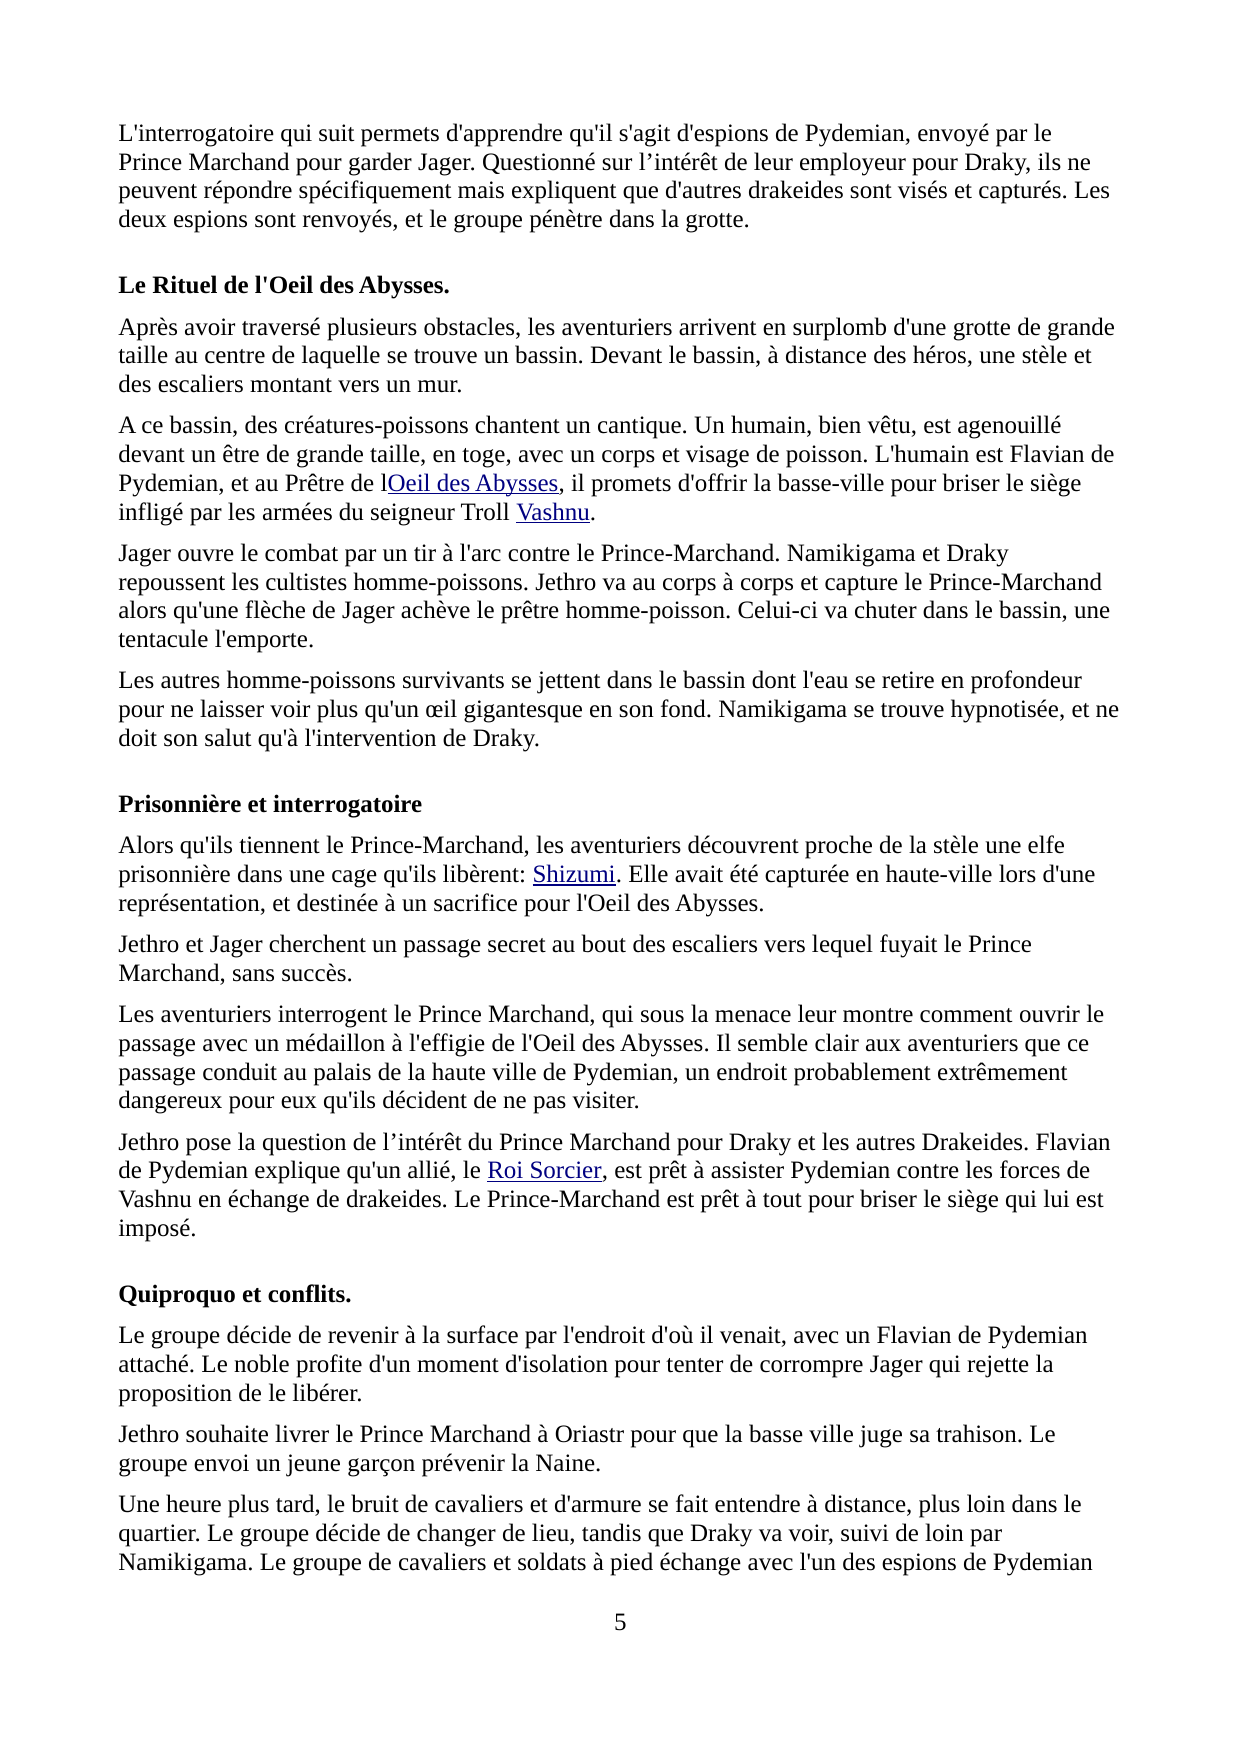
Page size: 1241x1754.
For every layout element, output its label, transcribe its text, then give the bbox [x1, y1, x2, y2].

text Jager ouvre le combat par un tir à l'arc contre le Prince-Marchand. Namikigama et Draky repoussent les cultistes homme-poissons. Jethro va au corps à corps et capture le Prince-Marchand alors qu'une flèche de Jager achève le prêtre homme-poisson. Celui-ci va chuter dans le bassin, une tentacule l'emporte. [118, 538, 1122, 653]
subtitle Quiproquo et conflits. [118, 1279, 1122, 1308]
text L'interrogatoire qui suit permets d'apprendre qu'il s'agit d'espions de Pydemian, envoyé par le Prince Marchand pour garder Jager. Questionné sur l’intérêt de leur employeur pour Draky, ils ne peuvent répondre spécifiquement mais expliquent que d'autres drakeides sont visés et capturés. Les deux espions sont renvoyés, et le groupe pénètre dans la grotte. [118, 118, 1122, 233]
text Le groupe décide de revenir à la surface par l'endroit d'où il venait, avec un Flavian de Pydemian attaché. Le noble profite d'un moment d'isolation pour tenter de corrompre Jager qui rejette la proposition de le libérer. [118, 1321, 1122, 1407]
text Alors qu'ils tiennent le Prince-Marchand, les aventuriers découvrent proche de la stèle une elfe prisonnière dans une cage qu'ils libèrent: Shizumi. Elle avait été capturée en haute-ville lors d'une représentation, et destinée à un sacrifice pour l'Oeil des Abysses. [118, 831, 1122, 917]
text Une heure plus tard, le bruit de cavaliers et d'armure se fait entendre à distance, plus loin dans le quartier. Le groupe décide de changer de lieu, tandis que Draky va voir, suivi de loin par Namikigama. Le groupe de cavaliers et soldats à pied échange avec l'un des espions de Pydemian [118, 1489, 1122, 1576]
text Jethro souhaite livrer le Prince Marchand à Oriastr pour que la basse ville juge sa trahison. Le groupe envoi un jeune garçon prévenir la Naine. [118, 1419, 1122, 1477]
text Les aventuriers interrogent le Prince Marchand, qui sous la menace leur montre comment ouvrir le passage avec un médaillon à l'effigie de l'Oeil des Abysses. Il semble clair aux aventuriers que ce passage conduit au palais de la haute ville de Pydemian, un endroit probablement extrêmement dangereux pour eux qu'ils décident de ne pas visiter. [118, 999, 1122, 1114]
subtitle Prisonnière et interrogatoire [118, 789, 1122, 818]
text Jethro et Jager cherchent un passage secret au bout des escaliers vers lequel fuyait le Prince Marchand, sans succès. [118, 929, 1122, 987]
text Les autres homme-poissons survivants se jettent dans le bassin dont l'eau se retire en profondeur pour ne laisser voir plus qu'un œil gigantesque en son fond. Namikigama se trouve hypnotisée, et ne doit son salut qu'à l'intervention de Draky. [118, 666, 1122, 752]
subtitle Le Rituel de l'Oeil des Abysses. [118, 271, 1122, 299]
text A ce bassin, des créatures-poissons chantent un cantique. Un humain, bien vêtu, est agenouillé devant un être de grande taille, en toge, avec un corps et visage de poisson. L'humain est Flavian de Pydemian, et au Prêtre de lOeil des Abysses, il promets d'offrir la basse-ville pour briser le siège infligé par les armées du seigneur Troll Vashnu. [118, 411, 1122, 526]
text Après avoir traversé plusieurs obstacles, les aventuriers arrivent en surplomb d'une grotte de grande taille au centre de laquelle se trouve un bassin. Devant le bassin, à distance des héros, une stèle et des escaliers montant vers un mur. [118, 312, 1122, 398]
text Jethro pose la question de l’intérêt du Prince Marchand pour Draky et les autres Drakeides. Flavian de Pydemian explique qu'un allié, le Roi Sorcier, est prêt à assister Pydemian contre les forces de Vashnu en échange de drakeides. Le Prince-Marchand est prêt à tout pour briser le siège qui lui est imposé. [118, 1127, 1122, 1242]
